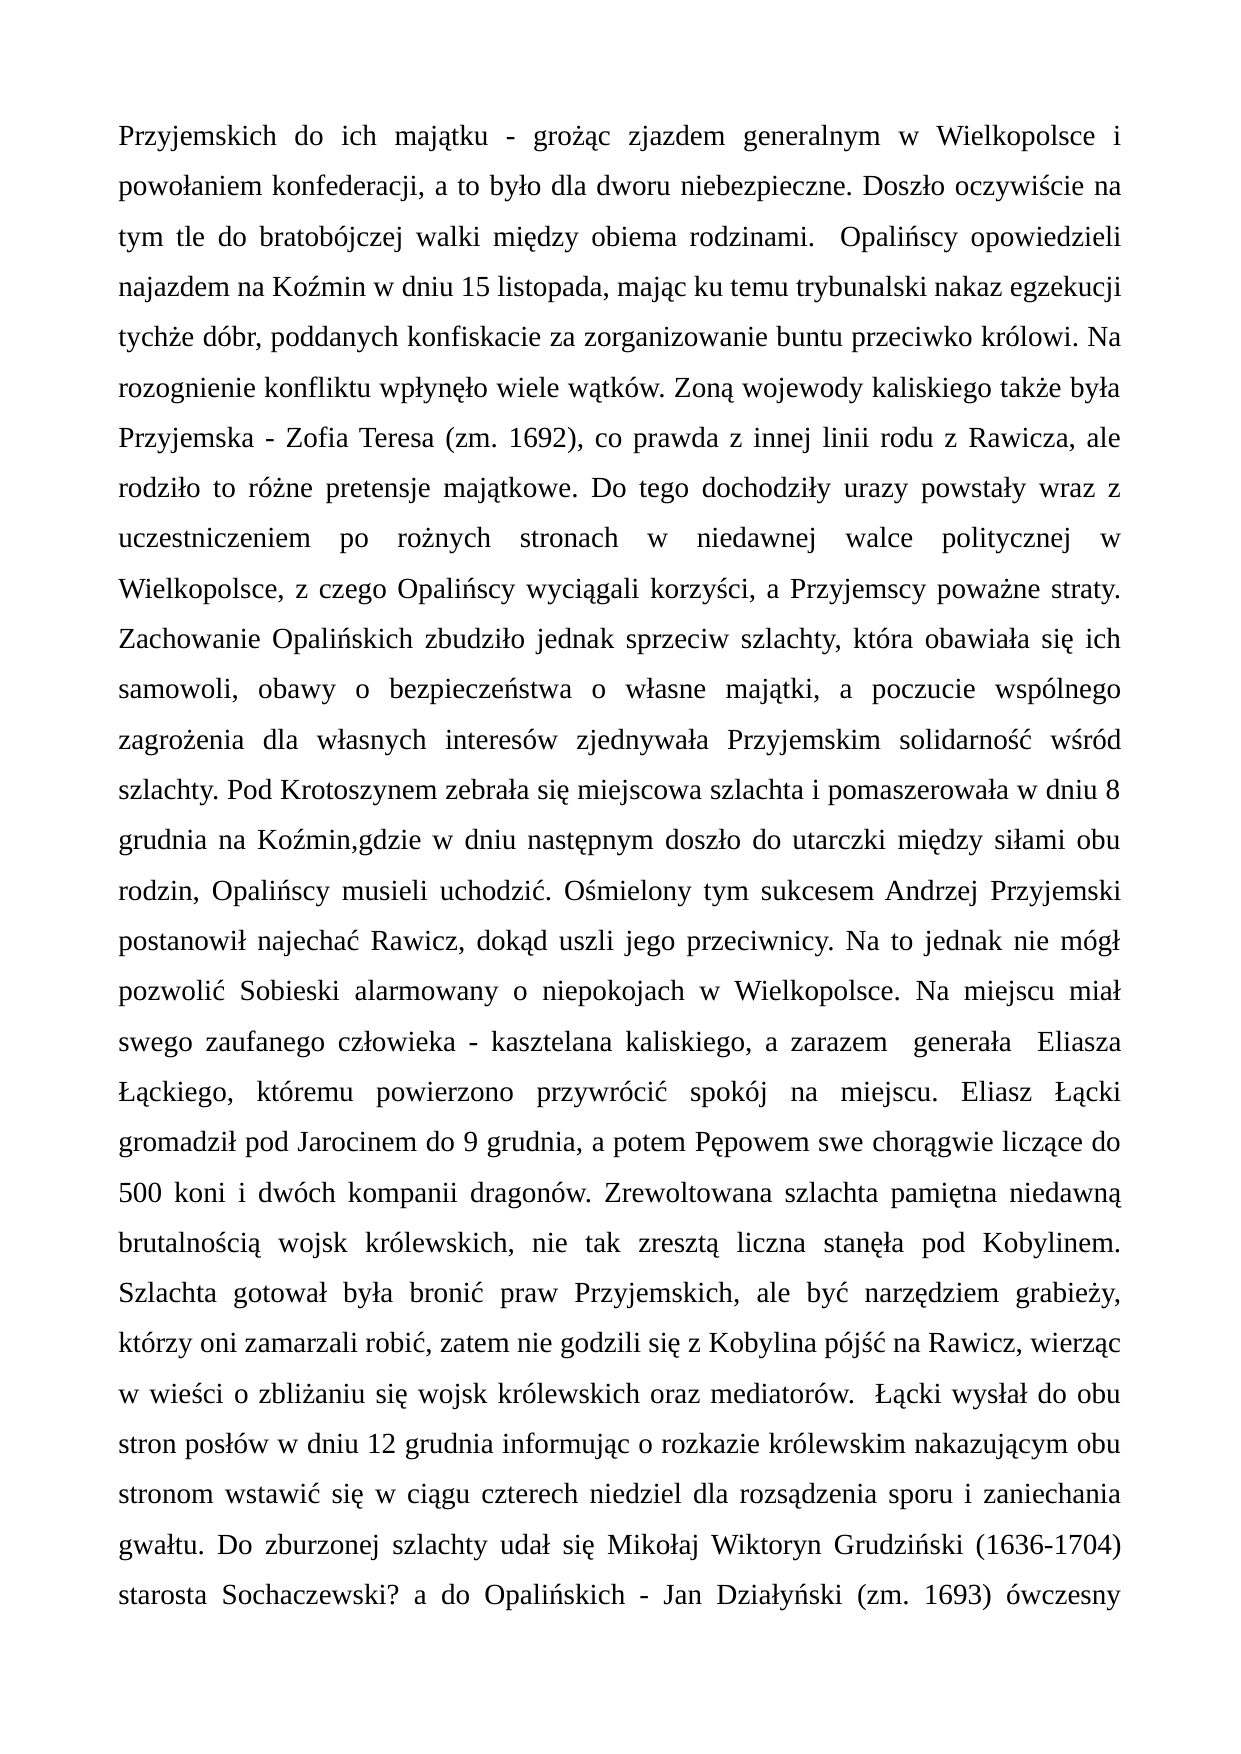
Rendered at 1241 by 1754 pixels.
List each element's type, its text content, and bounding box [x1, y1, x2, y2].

text Przyjemskich do ich majątku - grożąc zjazdem generalnym w Wielkopolsce i powołaniem konfederacji, a to było dla dworu niebezpieczne. Doszło oczywiście na tym tle do bratobójczej walki między obiema rodzinami. Opalińscy opowiedzieli najazdem na Koźmin w dniu 15 listopada, mając ku temu trybunalski nakaz egzekucji tychże dóbr, poddanych konfiskacie za zorganizowanie buntu przeciwko królowi. Na rozognienie konfliktu wpłynęło wiele wątków. Zoną wojewody kaliskiego także była Przyjemska - Zofia Teresa (zm. 1692), co prawda z innej linii rodu z Rawicza, ale rodziło to różne pretensje majątkowe. Do tego dochodziły urazy powstały wraz z uczestniczeniem po rożnych stronach w niedawnej walce politycznej w Wielkopolsce, z czego Opalińscy wyciągali korzyści, a Przyjemscy poważne straty. Zachowanie Opalińskich zbudziło jednak sprzeciw szlachty, która obawiała się ich samowoli, obawy o bezpieczeństwa o własne majątki, a poczucie wspólnego zagrożenia dla własnych interesów zjednywała Przyjemskim solidarność wśród szlachty. Pod Krotoszynem zebrała się miejscowa szlachta i pomaszerowała w dniu 8 grudnia na Koźmin,gdzie w dniu następnym doszło do utarczki między siłami obu rodzin, Opalińscy musieli uchodzić. Ośmielony tym sukcesem Andrzej Przyjemski postanowił najechać Rawicz, dokąd uszli jego przeciwnicy. Na to jednak nie mógł pozwolić Sobieski alarmowany o niepokojach w Wielkopolsce. Na miejscu miał swego zaufanego człowieka - kasztelana kaliskiego, a zarazem generała Eliasza Łąckiego, któremu powierzono przywrócić spokój na miejscu. Eliasz Łącki gromadził pod Jarocinem do 9 grudnia, a potem Pępowem swe chorągwie liczące do 500 koni i dwóch kompanii dragonów. Zrewoltowana szlachta pamiętna niedawną brutalnością wojsk królewskich, nie tak zresztą liczna stanęła pod Kobylinem. Szlachta gotował była bronić praw Przyjemskich, ale być narzędziem grabieży, którzy oni zamarzali robić, zatem nie godzili się z Kobylina pójść na Rawicz, wierząc w wieści o zbliżaniu się wojsk królewskich oraz mediatorów. Łącki wysłał do obu stron posłów w dniu 12 grudnia informując o rozkazie królewskim nakazującym obu stronom wstawić się w ciągu czterech niedziel dla rozsądzenia sporu i zaniechania gwałtu. Do zburzonej szlachty udał się Mikołaj Wiktoryn Grudziński (1636-1704) starosta Sochaczewski? a do Opalińskich - Jan Działyński (zm. 1693) ówczesny [118, 118, 1122, 1611]
